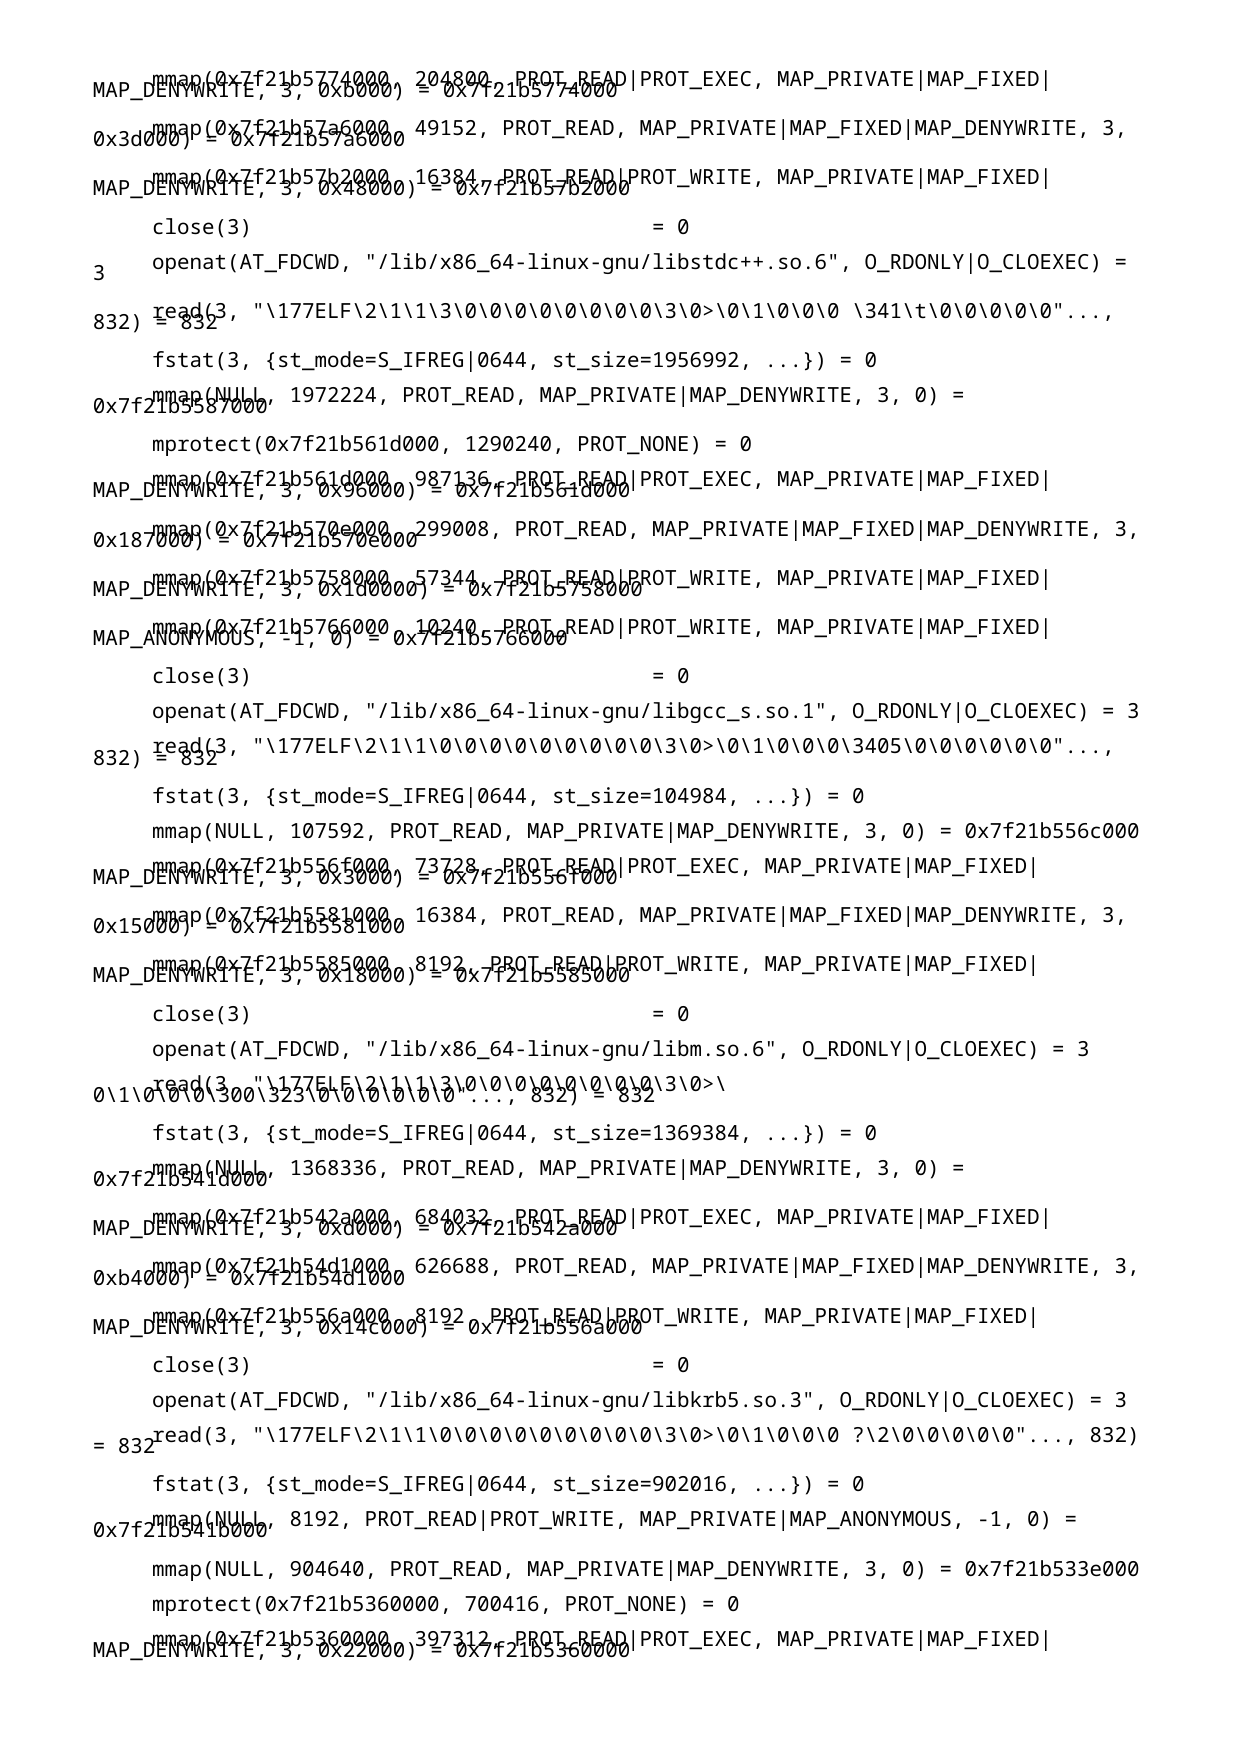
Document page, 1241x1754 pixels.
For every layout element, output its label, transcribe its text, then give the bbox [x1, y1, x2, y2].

text mmap(NULL, 904640, PROT_READ, MAP_PRIVATE|MAP_DENYWRITE, 3, 0) = 0x7f21b533e000 [208, 1565, 669, 1579]
text mmap(NULL, 1972224, PROT_READ, MAP_PRIVATE|MAP_DENYWRITE, 3, 0) = 0x7f21b5587000 [93, 391, 1147, 420]
text close(3) = 0 [245, 1010, 1147, 1024]
text read(3, "\177ELF\2\1\1\0\0\0\0\0\0\0\0\0\3\0>\0\1\0\0\0 ?\2\0\0\0\0\0"..., 832) = 832 [93, 1431, 1147, 1459]
text mmap(0x7f21b570e000, 299008, PROT_READ, MAP_PRIVATE|MAP_FIXED|MAP_DENYWRITE, 3, 0x187000) = 0x7f21b570e000 [93, 525, 1147, 553]
text mprotect(0x7f21b5360000, 700416, PROT_NONE) = 0 [93, 1600, 166, 1614]
text fstat(3, {st_mode=S_IFREG|0644, st_size=104984, ...}) = 0 [270, 792, 469, 806]
text mmap(0x7f21b556f000, 73728, PROT_READ|PROT_EXEC, MAP_PRIVATE|MAP_FIXED|MAP_DENYWRITE, 3, 0x3000) = 0x7f21b556f000 [93, 862, 1147, 890]
text mprotect(0x7f21b5360000, 700416, PROT_NONE) = 0 [258, 1600, 683, 1614]
text fstat(3, {st_mode=S_IFREG|0644, st_size=104984, ...}) = 0 [471, 792, 796, 806]
text read(3, "\177ELF\2\1\1\0\0\0\0\0\0\0\0\0\3\0>\0\1\0\0\0\3405\0\0\0\0\0\0"..., 832) = 832 [93, 743, 1147, 771]
text openat(AT_FDCWD, "/lib/x86_64-linux-gnu/libkrb5.so.3", O_RDONLY|O_CLOEXEC) = 3 [233, 1396, 611, 1410]
text fstat(3, {st_mode=S_IFREG|0644, st_size=1369384, ...}) = 0 [270, 1129, 469, 1143]
text openat(AT_FDCWD, "/lib/x86_64-linux-gnu/libstdc++.so.6", O_RDONLY|O_CLOEXEC) = 3 [93, 258, 1147, 286]
text mmap(0x7f21b54d1000, 626688, PROT_READ, MAP_PRIVATE|MAP_FIXED|MAP_DENYWRITE, 3, 0xb4000) = 0x7f21b54d1000 [93, 1263, 1147, 1291]
text openat(AT_FDCWD, "/lib/x86_64-linux-gnu/libkrb5.so.3", O_RDONLY|O_CLOEXEC) = 3 [946, 1396, 1070, 1410]
text close(3) = 0 [245, 223, 1147, 237]
text fstat(3, {st_mode=S_IFREG|0644, st_size=902016, ...}) = 0 [808, 1480, 1147, 1494]
text mprotect(0x7f21b561d000, 1290240, PROT_NONE) = 0 [167, 441, 1147, 455]
text close(3) = 0 [220, 1010, 245, 1024]
text fstat(3, {st_mode=S_IFREG|0644, st_size=104984, ...}) = 0 [808, 792, 1147, 806]
text mmap(NULL, 107592, PROT_READ, MAP_PRIVATE|MAP_DENYWRITE, 3, 0) = 0x7f21b556c000 [208, 827, 669, 841]
text openat(AT_FDCWD, "/lib/x86_64-linux-gnu/libgcc_s.so.1", O_RDONLY|O_CLOEXEC) = 3 [699, 708, 957, 722]
text fstat(3, {st_mode=S_IFREG|0644, st_size=1369384, ...}) = 0 [820, 1129, 1147, 1143]
text close(3) = 0 [93, 1361, 221, 1375]
text mprotect(0x7f21b561d000, 1290240, PROT_NONE) = 0 [93, 441, 166, 455]
text openat(AT_FDCWD, "/lib/x86_64-linux-gnu/libm.so.6", O_RDONLY|O_CLOEXEC) = 3 [612, 1045, 907, 1059]
text fstat(3, {st_mode=S_IFREG|0644, st_size=902016, ...}) = 0 [471, 1480, 796, 1494]
text mprotect(0x7f21b5360000, 700416, PROT_NONE) = 0 [683, 1600, 1147, 1614]
text mmap(0x7f21b5758000, 57344, PROT_READ|PROT_WRITE, MAP_PRIVATE|MAP_FIXED|MAP_DENYWRITE, 3, 0x1d0000) = 0x7f21b5758000 [93, 574, 1147, 603]
text mmap(NULL, 8192, PROT_READ|PROT_WRITE, MAP_PRIVATE|MAP_ANONYMOUS, -1, 0) = 0x7f21b541b000 [93, 1515, 1147, 1544]
text mmap(0x7f21b5585000, 8192, PROT_READ|PROT_WRITE, MAP_PRIVATE|MAP_FIXED|MAP_DENYWRITE, 3, 0x18000) = 0x7f21b5585000 [93, 961, 1147, 989]
text fstat(3, {st_mode=S_IFREG|0644, st_size=902016, ...}) = 0 [93, 1480, 221, 1494]
text mmap(0x7f21b57a6000, 49152, PROT_READ, MAP_PRIVATE|MAP_FIXED|MAP_DENYWRITE, 3, 0x3d000) = 0x7f21b57a6000 [93, 124, 1147, 153]
text close(3) = 0 [220, 223, 245, 237]
text mmap(0x7f21b5766000, 10240, PROT_READ|PROT_WRITE, MAP_PRIVATE|MAP_FIXED|MAP_ANONYMOUS, -1, 0) = 0x7f21b5766000 [93, 623, 1147, 652]
text mmap(0x7f21b5774000, 204800, PROT_READ|PROT_EXEC, MAP_PRIVATE|MAP_FIXED|MAP_DENYWRITE, 3, 0xb000) = 0x7f21b5774000 [93, 75, 1147, 103]
text mmap(0x7f21b561d000, 987136, PROT_READ|PROT_EXEC, MAP_PRIVATE|MAP_FIXED|MAP_DENYWRITE, 3, 0x96000) = 0x7f21b561d000 [93, 476, 1147, 504]
text mmap(NULL, 904640, PROT_READ, MAP_PRIVATE|MAP_DENYWRITE, 3, 0) = 0x7f21b533e000 [671, 1565, 920, 1579]
text openat(AT_FDCWD, "/lib/x86_64-linux-gnu/libm.so.6", O_RDONLY|O_CLOEXEC) = 3 [909, 1045, 1033, 1059]
text read(3, "\177ELF\2\1\1\3\0\0\0\0\0\0\0\0\3\0>\0\1\0\0\0\300\323\0\0\0\0\0\0"..., 832) = 832 [93, 1080, 1147, 1108]
text openat(AT_FDCWD, "/lib/x86_64-linux-gnu/libgcc_s.so.1", O_RDONLY|O_CLOEXEC) = 3 [167, 708, 611, 722]
text mmap(0x7f21b542a000, 684032, PROT_READ|PROT_EXEC, MAP_PRIVATE|MAP_FIXED|MAP_DENYWRITE, 3, 0xd000) = 0x7f21b542a000 [93, 1213, 1147, 1242]
text mmap(0x7f21b5360000, 397312, PROT_READ|PROT_EXEC, MAP_PRIVATE|MAP_FIXED|MAP_DENYWRITE, 3, 0x22000) = 0x7f21b5360000 [93, 1635, 1147, 1663]
text fstat(3, {st_mode=S_IFREG|0644, st_size=902016, ...}) = 0 [270, 1480, 469, 1494]
text close(3) = 0 [220, 1361, 245, 1375]
text fstat(3, {st_mode=S_IFREG|0644, st_size=1956992, ...}) = 0 [93, 356, 469, 371]
text openat(AT_FDCWD, "/lib/x86_64-linux-gnu/libkrb5.so.3", O_RDONLY|O_CLOEXEC) = 3 [612, 1396, 944, 1410]
text mmap(0x7f21b5581000, 16384, PROT_READ, MAP_PRIVATE|MAP_FIXED|MAP_DENYWRITE, 3, 0x15000) = 0x7f21b5581000 [93, 911, 1147, 940]
text openat(AT_FDCWD, "/lib/x86_64-linux-gnu/libm.so.6", O_RDONLY|O_CLOEXEC) = 3 [233, 1045, 611, 1059]
text close(3) = 0 [93, 223, 221, 237]
text close(3) = 0 [245, 1361, 1147, 1375]
text close(3) = 0 [93, 673, 1147, 687]
text openat(AT_FDCWD, "/lib/x86_64-linux-gnu/libm.so.6", O_RDONLY|O_CLOEXEC) = 3 [1033, 1045, 1147, 1059]
text openat(AT_FDCWD, "/lib/x86_64-linux-gnu/libgcc_s.so.1", O_RDONLY|O_CLOEXEC) = 3 [959, 708, 1147, 722]
text mmap(0x7f21b57b2000, 16384, PROT_READ|PROT_WRITE, MAP_PRIVATE|MAP_FIXED|MAP_DENYWRITE, 3, 0x48000) = 0x7f21b57b2000 [93, 173, 1147, 202]
text mmap(NULL, 107592, PROT_READ, MAP_PRIVATE|MAP_DENYWRITE, 3, 0) = 0x7f21b556c000 [920, 827, 1147, 841]
text fstat(3, {st_mode=S_IFREG|0644, st_size=1369384, ...}) = 0 [93, 1129, 221, 1143]
text close(3) = 0 [93, 1010, 221, 1024]
text read(3, "\177ELF\2\1\1\3\0\0\0\0\0\0\0\0\3\0>\0\1\0\0\0 \341\t\0\0\0\0\0"..., 832) = 832 [93, 307, 1147, 336]
text mmap(NULL, 904640, PROT_READ, MAP_PRIVATE|MAP_DENYWRITE, 3, 0) = 0x7f21b533e000 [920, 1565, 1147, 1579]
text mmap(NULL, 1368336, PROT_READ, MAP_PRIVATE|MAP_DENYWRITE, 3, 0) = 0x7f21b541d000 [93, 1164, 1147, 1192]
text fstat(3, {st_mode=S_IFREG|0644, st_size=1956992, ...}) = 0 [471, 356, 1147, 371]
text mmap(NULL, 107592, PROT_READ, MAP_PRIVATE|MAP_DENYWRITE, 3, 0) = 0x7f21b556c000 [671, 827, 920, 841]
text mprotect(0x7f21b5360000, 700416, PROT_NONE) = 0 [167, 1600, 259, 1614]
text fstat(3, {st_mode=S_IFREG|0644, st_size=1369384, ...}) = 0 [471, 1129, 809, 1143]
text fstat(3, {st_mode=S_IFREG|0644, st_size=104984, ...}) = 0 [93, 792, 221, 806]
text mmap(0x7f21b556a000, 8192, PROT_READ|PROT_WRITE, MAP_PRIVATE|MAP_FIXED|MAP_DENYWRITE, 3, 0x14c000) = 0x7f21b556a000 [93, 1312, 1147, 1340]
